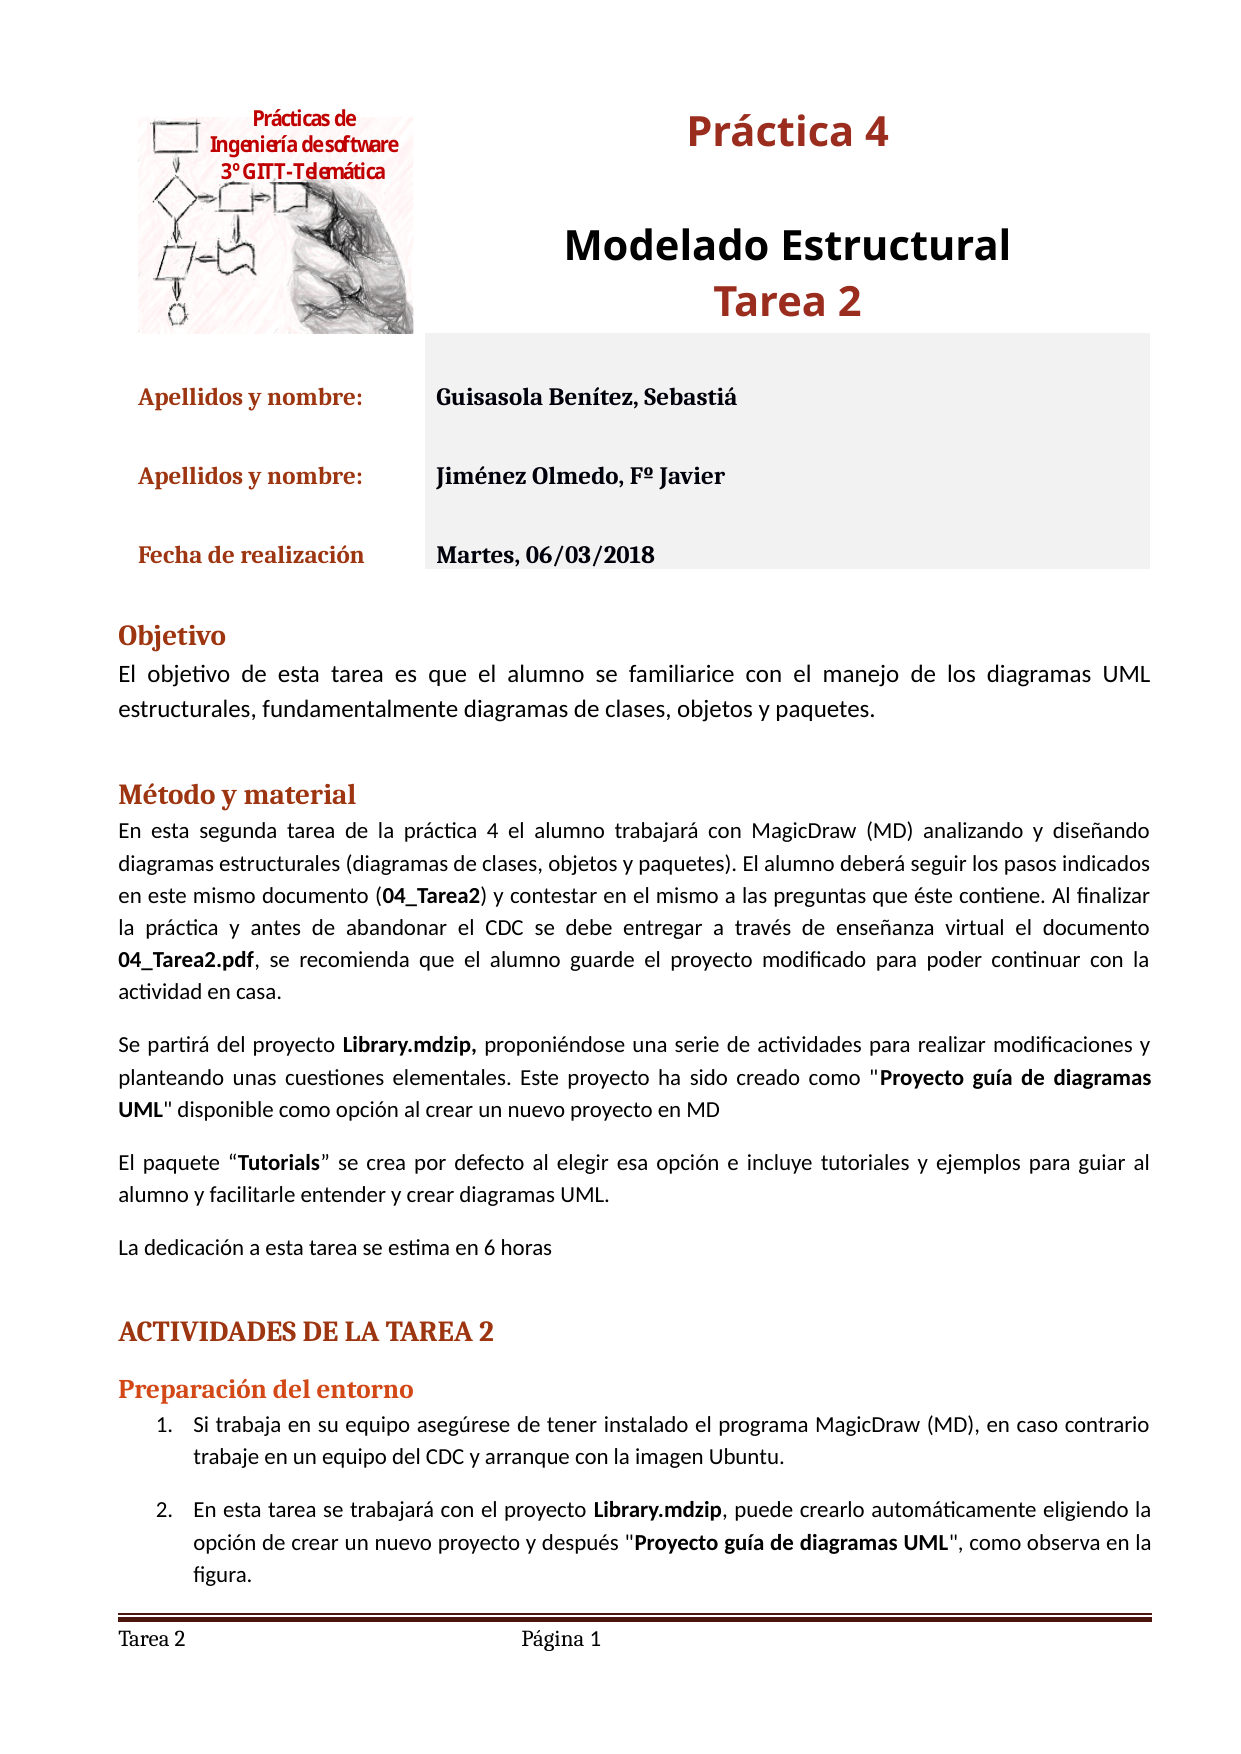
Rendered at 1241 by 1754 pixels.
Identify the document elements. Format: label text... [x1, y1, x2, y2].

list Si trabaja en su equipo asegúrese de tener instalado el programa MagicDraw (MD), en caso contrario trabaje en un equipo del CDC y arranque con la imagen Ubuntu. [156, 1410, 1152, 1471]
list En esta tarea se trabajará con el proyecto Library.mdzip, puede crearlo automáticamente eligiendo la opción de crear un nuevo proyecto y después "Proyecto guía de diagramas UML", como observa en la figura. [156, 1496, 1152, 1588]
subtitle Objetivo [118, 619, 1152, 653]
subtitle ACTIVIDADES DE LA TAREA 2 [118, 1315, 1152, 1349]
subtitle Método y material [118, 778, 1152, 811]
table_cell Martes, 06/03/2018 [425, 491, 1150, 569]
table_cell Apellidos y nombre: [127, 412, 425, 491]
text El paquete “Tutorials” se crea por defecto al elegir esa opción e incluye tutoriales y ejemplos para guiar al alumno y facilitarle entender y crear diagramas UML. [118, 1148, 1152, 1208]
table_cell Guisasola Benítez, Sebastiá [425, 333, 1150, 412]
table_cell Jiménez Olmedo, Fº Javier [425, 412, 1150, 491]
table_header [127, 102, 425, 333]
text La dedicación a esta tarea se estima en 6 horas [118, 1233, 1152, 1261]
text El objetivo de esta tarea es que el alumno se familiarice con el manejo de los diagramas UML estructurales, fundamentalmente diagramas de clases, objetos y paquetes. [118, 658, 1152, 723]
table_cell Apellidos y nombre: [127, 333, 425, 412]
text En esta segunda tarea de la práctica 4 el alumno trabajará con MagicDraw (MD) analizando y diseñando diagramas estructurales (diagramas de clases, objetos y paquetes). El alumno deberá seguir los pasos indicados en este mismo documento (04_Tarea2) y contestar en el mismo a las preguntas que éste contiene. Al finalizar la práctica y antes de abandonar el CDC se debe entregar a través de enseñanza virtual el documento 04_Tarea2.pdf, se recomienda que el alumno guarde el proyecto modificado para poder continuar con la actividad en casa. [118, 816, 1152, 1005]
text Se partirá del proyecto Library.mdzip, proponiéndose una serie de actividades para realizar modificaciones y planteando unas cuestiones elementales. Este proyecto ha sido creado como "Proyecto guía de diagramas UML" disponible como opción al crear un nuevo proyecto en MD [118, 1030, 1152, 1123]
subtitle Preparación del entorno [118, 1374, 1152, 1406]
table_header Práctica 4 Modelado Estructural Tarea 2 [425, 102, 1150, 333]
table_cell Fecha de realización [127, 491, 425, 569]
